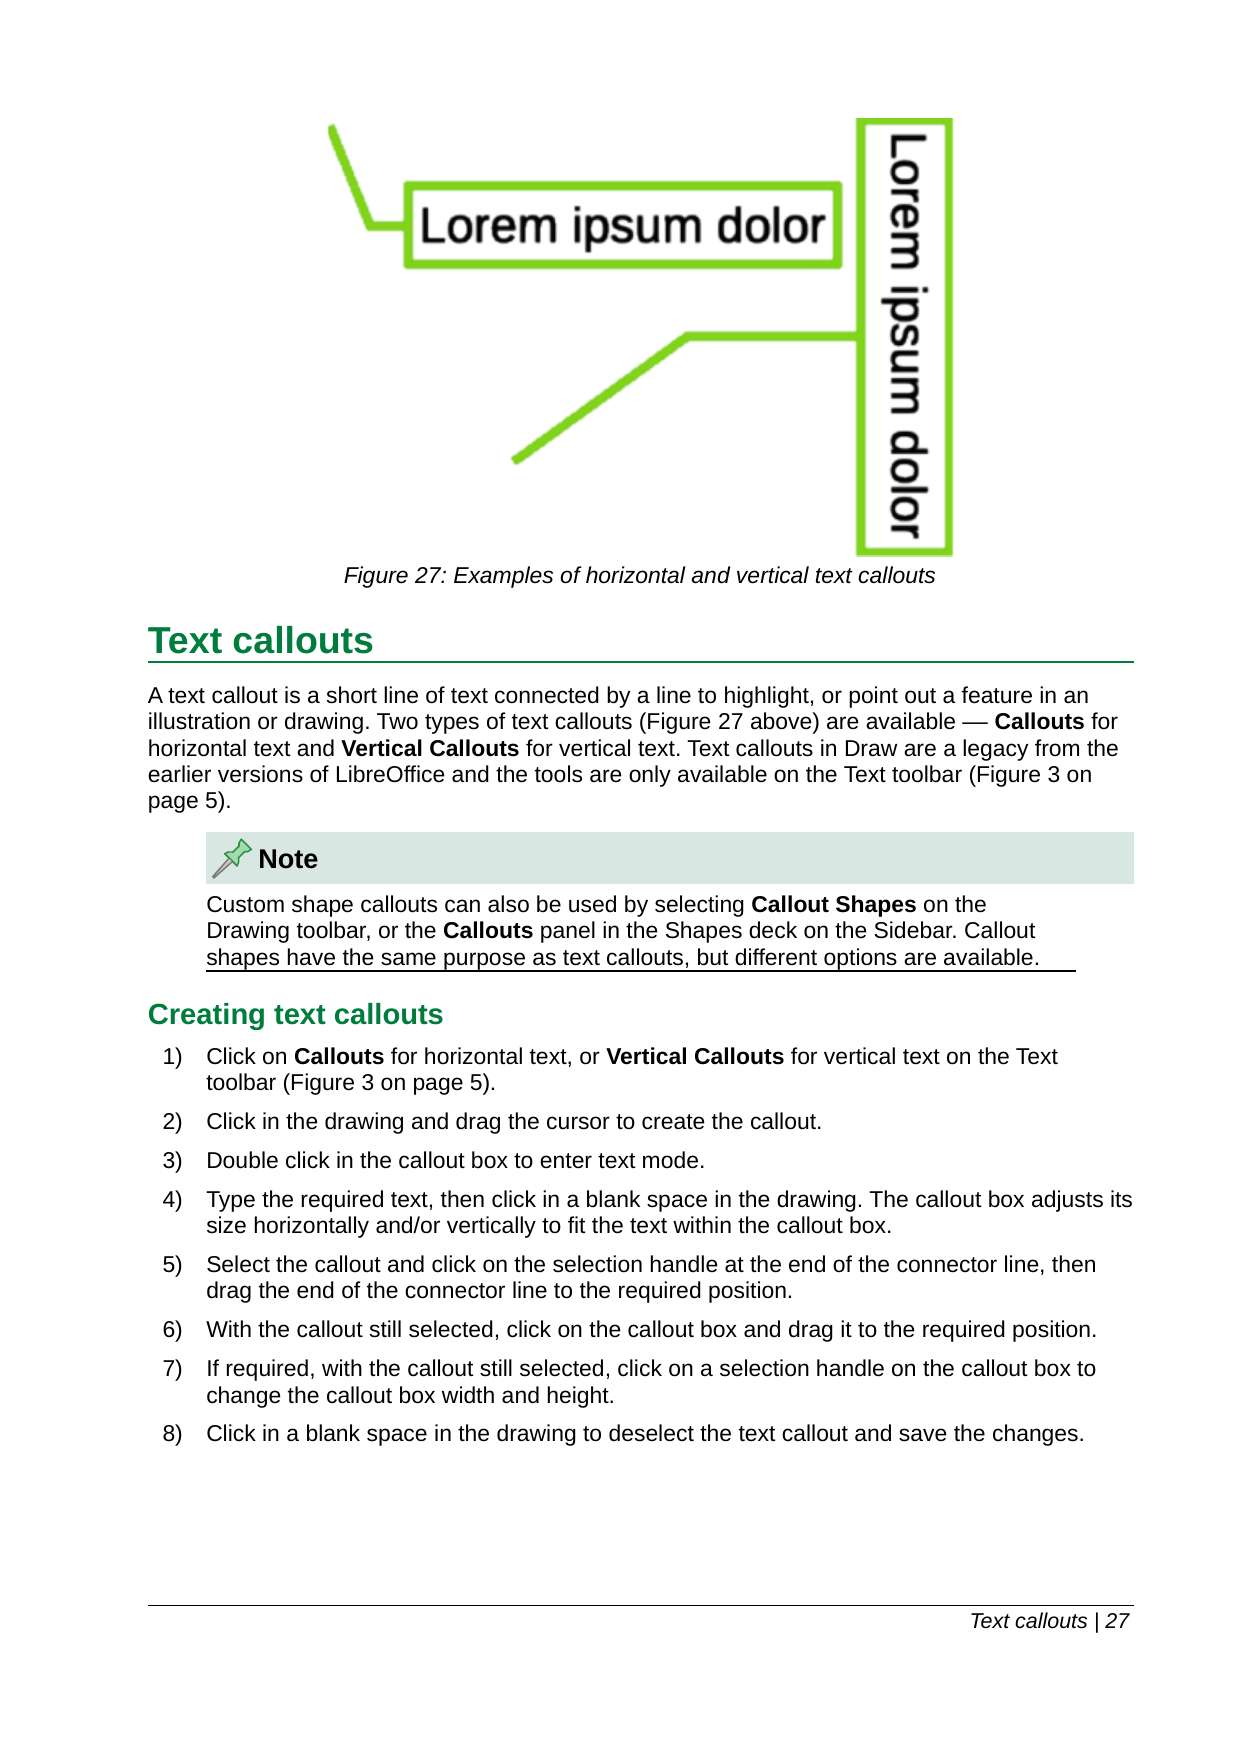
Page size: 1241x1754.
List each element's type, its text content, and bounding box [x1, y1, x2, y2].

text A text callout is a short line of text connected by a line to highlight, or point out a feature in an illustration or drawing. Two types of text callouts (Figure 27 above) are available –– Callouts for horizontal text and Vertical Callouts for vertical text. Text callouts in Draw are a legacy from the earlier versions of LibreOffice and the tools are only available on the Text toolbar (Figure 3 on page 5). [148, 682, 1134, 814]
list Double click in the callout box to enter text mode. [162, 1147, 1134, 1173]
list Type the required text, then click in a blank space in the drawing. The callout box adjusts its size horizontally and/or vertically to fit the text within the callout box. [162, 1186, 1134, 1239]
list With the callout still selected, click on the callout box and drag it to the required position. [162, 1316, 1134, 1343]
list If required, with the callout still selected, click on a selection handle on the callout box to change the callout box width and height. [162, 1355, 1134, 1408]
subtitle Creating text callouts [148, 997, 1134, 1031]
list Click in the drawing and drag the cursor to create the callout. [162, 1108, 1134, 1134]
list Select the callout and click on the selection handle at the end of the connector line, then drag the end of the connector line to the required position. [162, 1251, 1134, 1304]
subtitle Note [206, 832, 1134, 884]
list Click in a blank space in the drawing to deselect the text callout and save the changes. [162, 1420, 1134, 1447]
subtitle Text callouts [148, 618, 1134, 661]
list Click on Callouts for horizontal text, or Vertical Callouts for vertical text on the Text toolbar (Figure 3 on page 5). [162, 1043, 1134, 1096]
text Figure 27: Examples of horizontal and vertical text callouts [328, 562, 953, 589]
text Custom shape callouts can also be used by selecting Callout Shapes on the Drawing toolbar, or the Callouts panel in the Shapes deck on the Sidebar. Callout shapes have the same purpose as text callouts, but different options are available. [206, 891, 1076, 970]
picture [328, 118, 954, 557]
